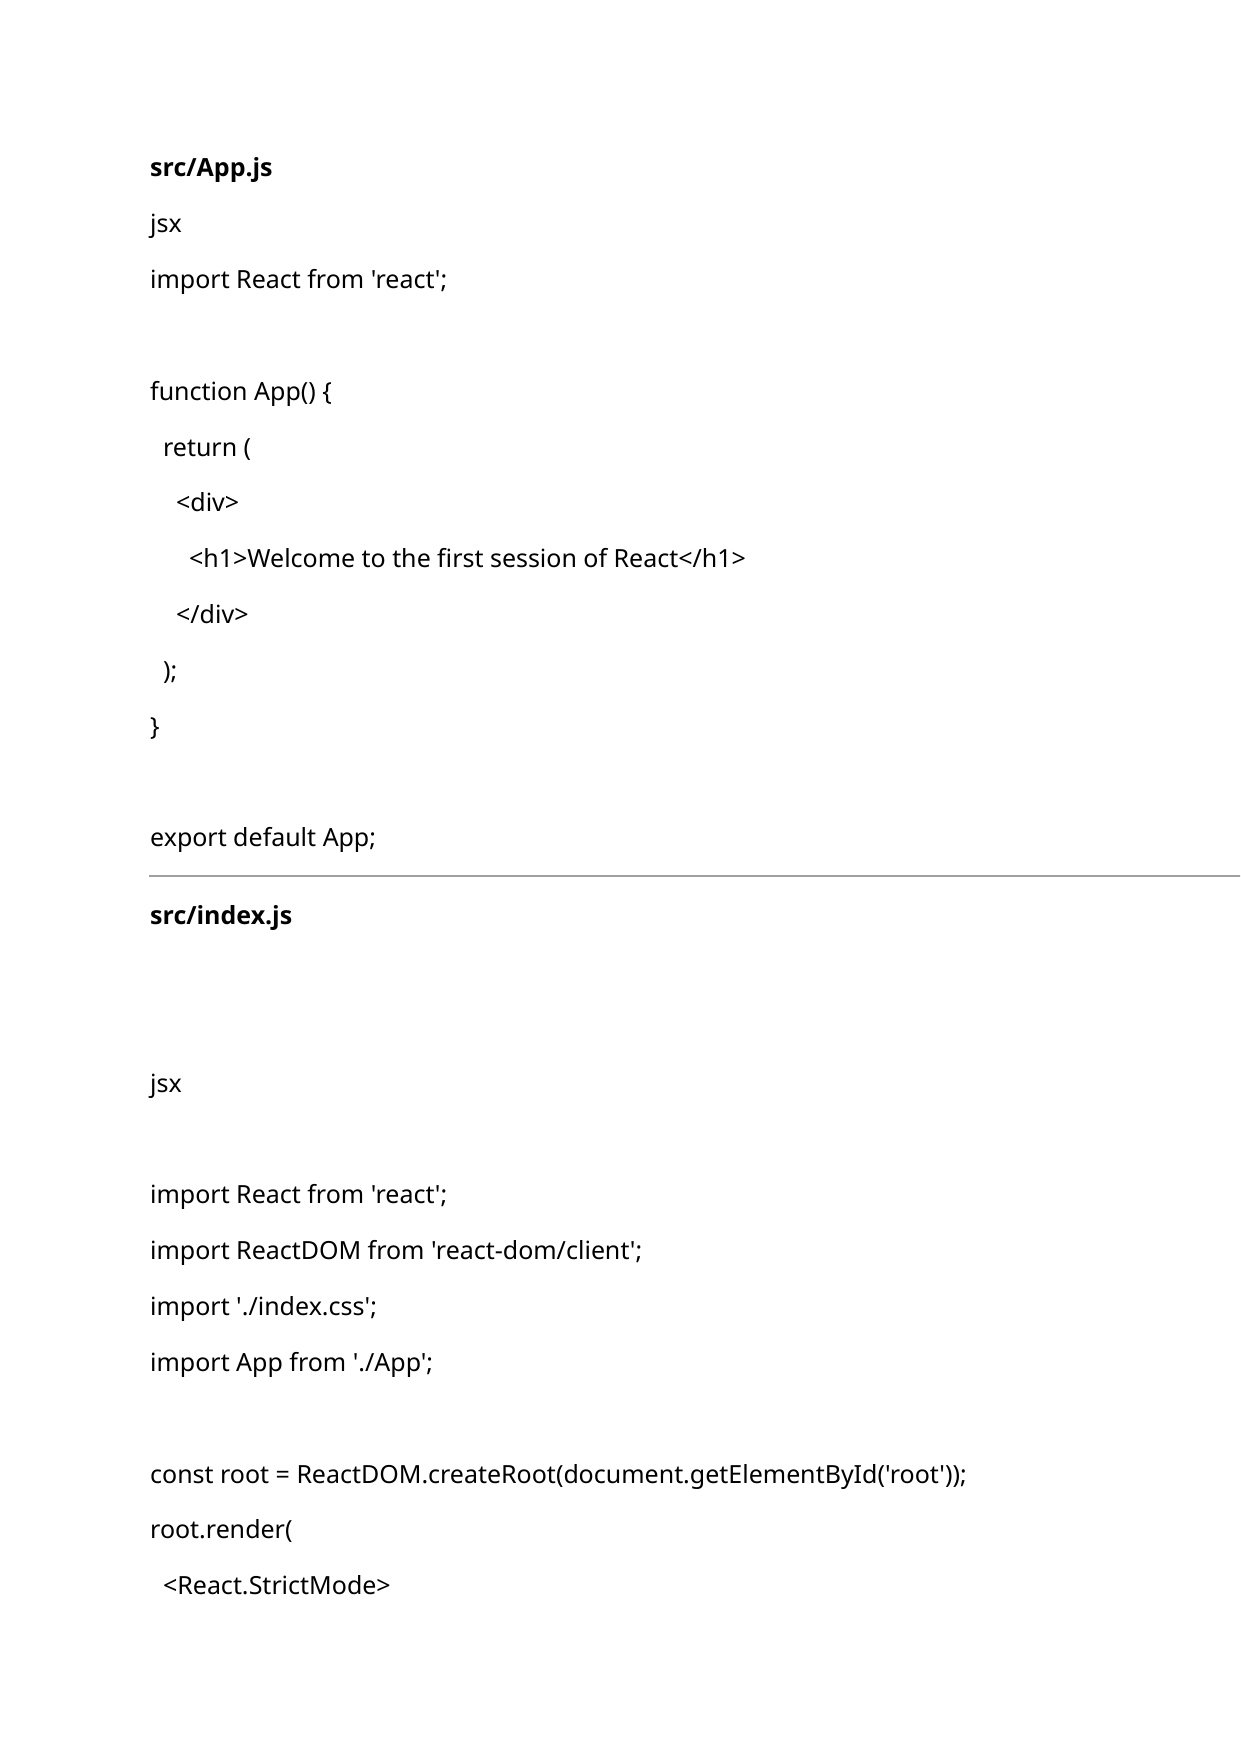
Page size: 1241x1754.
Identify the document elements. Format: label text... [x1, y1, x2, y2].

text src/App.js [150, 150, 1090, 184]
text function App() { [150, 373, 1090, 407]
text import ReactDOM from 'react-dom/client'; [150, 1233, 1090, 1267]
text import React from 'react'; [150, 1177, 1090, 1211]
text <React.StrictMode> [150, 1568, 1090, 1602]
text const root = ReactDOM.createRoot(document.getElementById('root')); [150, 1456, 1090, 1490]
text ); [150, 652, 1090, 687]
text jsx [150, 206, 1090, 240]
text import './index.css'; [150, 1289, 1090, 1323]
text import App from './App'; [150, 1344, 1090, 1379]
text export default App; [150, 820, 1090, 854]
text <h1>Welcome to the first session of React</h1> [150, 541, 1090, 575]
text return ( [150, 429, 1090, 463]
text src/index.js [150, 898, 1090, 932]
text </div> [150, 597, 1090, 631]
text <div> [150, 485, 1090, 519]
text root.render( [150, 1512, 1090, 1546]
text } [150, 708, 1090, 742]
text jsx [150, 1065, 1090, 1099]
text import React from 'react'; [150, 262, 1090, 296]
